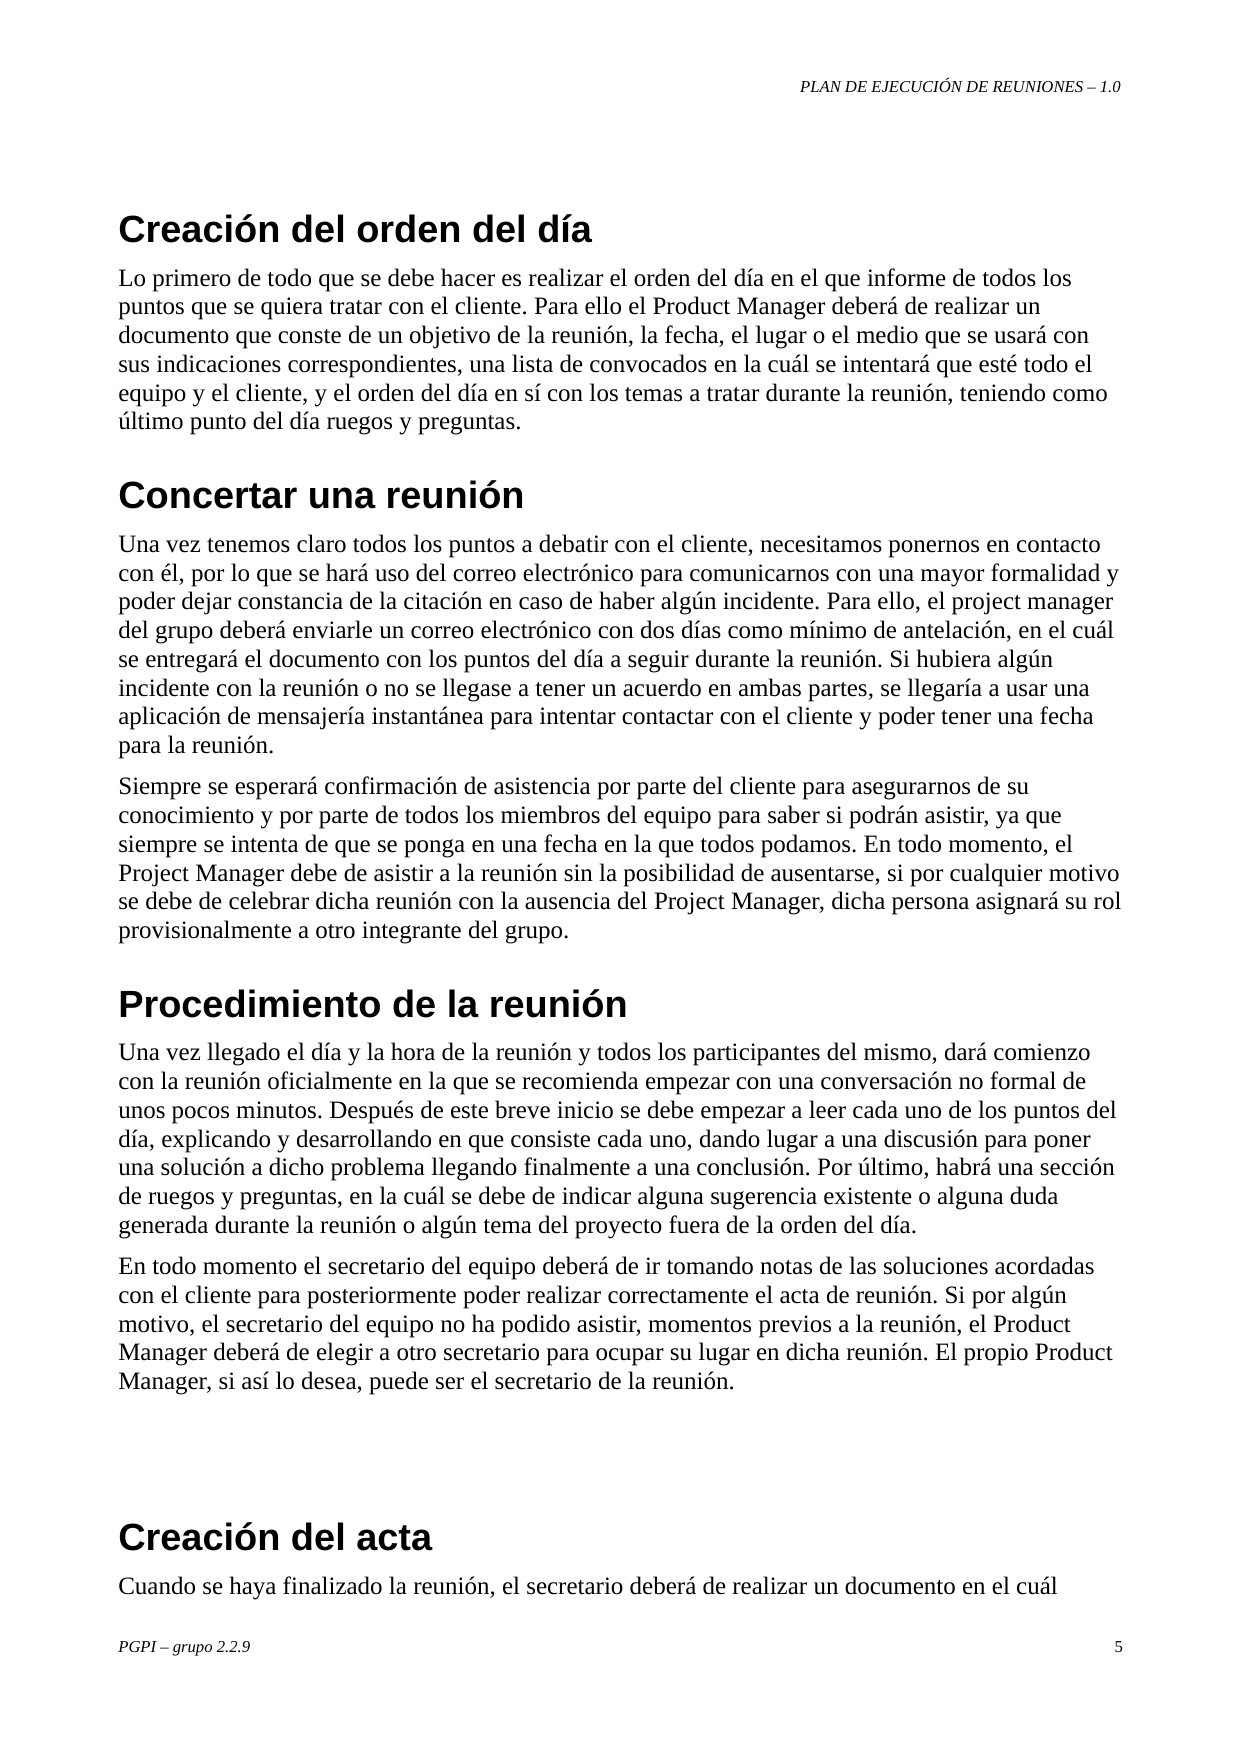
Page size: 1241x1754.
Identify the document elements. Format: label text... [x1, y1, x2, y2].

text Una vez tenemos claro todos los puntos a debatir con el cliente, necesitamos ponernos en contacto con él, por lo que se hará uso del correo electrónico para comunicarnos con una mayor formalidad y poder dejar constancia de la citación en caso de haber algún incidente. Para ello, el project manager del grupo deberá enviarle un correo electrónico con dos días como mínimo de antelación, en el cuál se entregará el documento con los puntos del día a seguir durante la reunión. Si hubiera algún incidente con la reunión o no se llegase a tener un acuerdo en ambas partes, se llegaría a usar una aplicación de mensajería instantánea para intentar contactar con el cliente y poder tener una fecha para la reunión. [118, 529, 1122, 759]
text Una vez llegado el día y la hora de la reunión y todos los participantes del mismo, dará comienzo con la reunión oficialmente en la que se recomienda empezar con una conversación no formal de unos pocos minutos. Después de este breve inicio se debe empezar a leer cada uno de los puntos del día, explicando y desarrollando en que consiste cada uno, dando lugar a una discusión para poner una solución a dicho problema llegando finalmente a una conclusión. Por último, habrá una sección de ruegos y preguntas, en la cuál se debe de indicar alguna sugerencia existente o alguna duda generada durante la reunión o algún tema del proyecto fuera de la orden del día. [118, 1037, 1122, 1239]
subtitle Creación del acta [118, 1515, 1122, 1559]
text Siempre se esperará confirmación de asistencia por parte del cliente para asegurarnos de su conocimiento y por parte de todos los miembros del equipo para saber si podrán asistir, ya que siempre se intenta de que se ponga en una fecha en la que todos podamos. En todo momento, el Project Manager debe de asistir a la reunión sin la posibilidad de ausentarse, si por cualquier motivo se debe de celebrar dicha reunión con la ausencia del Project Manager, dicha persona asignará su rol provisionalmente a otro integrante del grupo. [118, 771, 1122, 944]
subtitle Procedimiento de la reunión [118, 981, 1122, 1025]
subtitle Creación del orden del día [118, 207, 1122, 250]
text En todo momento el secretario del equipo deberá de ir tomando notas de las soluciones acordadas con el cliente para posteriormente poder realizar correctamente el acta de reunión. Si por algún motivo, el secretario del equipo no ha podido asistir, momentos previos a la reunión, el Product Manager deberá de elegir a otro secretario para ocupar su lugar en dicha reunión. El propio Product Manager, si así lo desea, puede ser el secretario de la reunión. [118, 1251, 1122, 1395]
text Lo primero de todo que se debe hacer es realizar el orden del día en el que informe de todos los puntos que se quiera tratar con el cliente. Para ello el Product Manager deberá de realizar un documento que conste de un objetivo de la reunión, la fecha, el lugar o el medio que se usará con sus indicaciones correspondientes, una lista de convocados en la cuál se intentará que esté todo el equipo y el cliente, y el orden del día en sí con los temas a tratar durante la reunión, teniendo como último punto del día ruegos y preguntas. [118, 263, 1122, 435]
text Cuando se haya finalizado la reunión, el secretario deberá de realizar un documento en el cuál [118, 1571, 1122, 1600]
subtitle Concertar una reunión [118, 473, 1122, 516]
